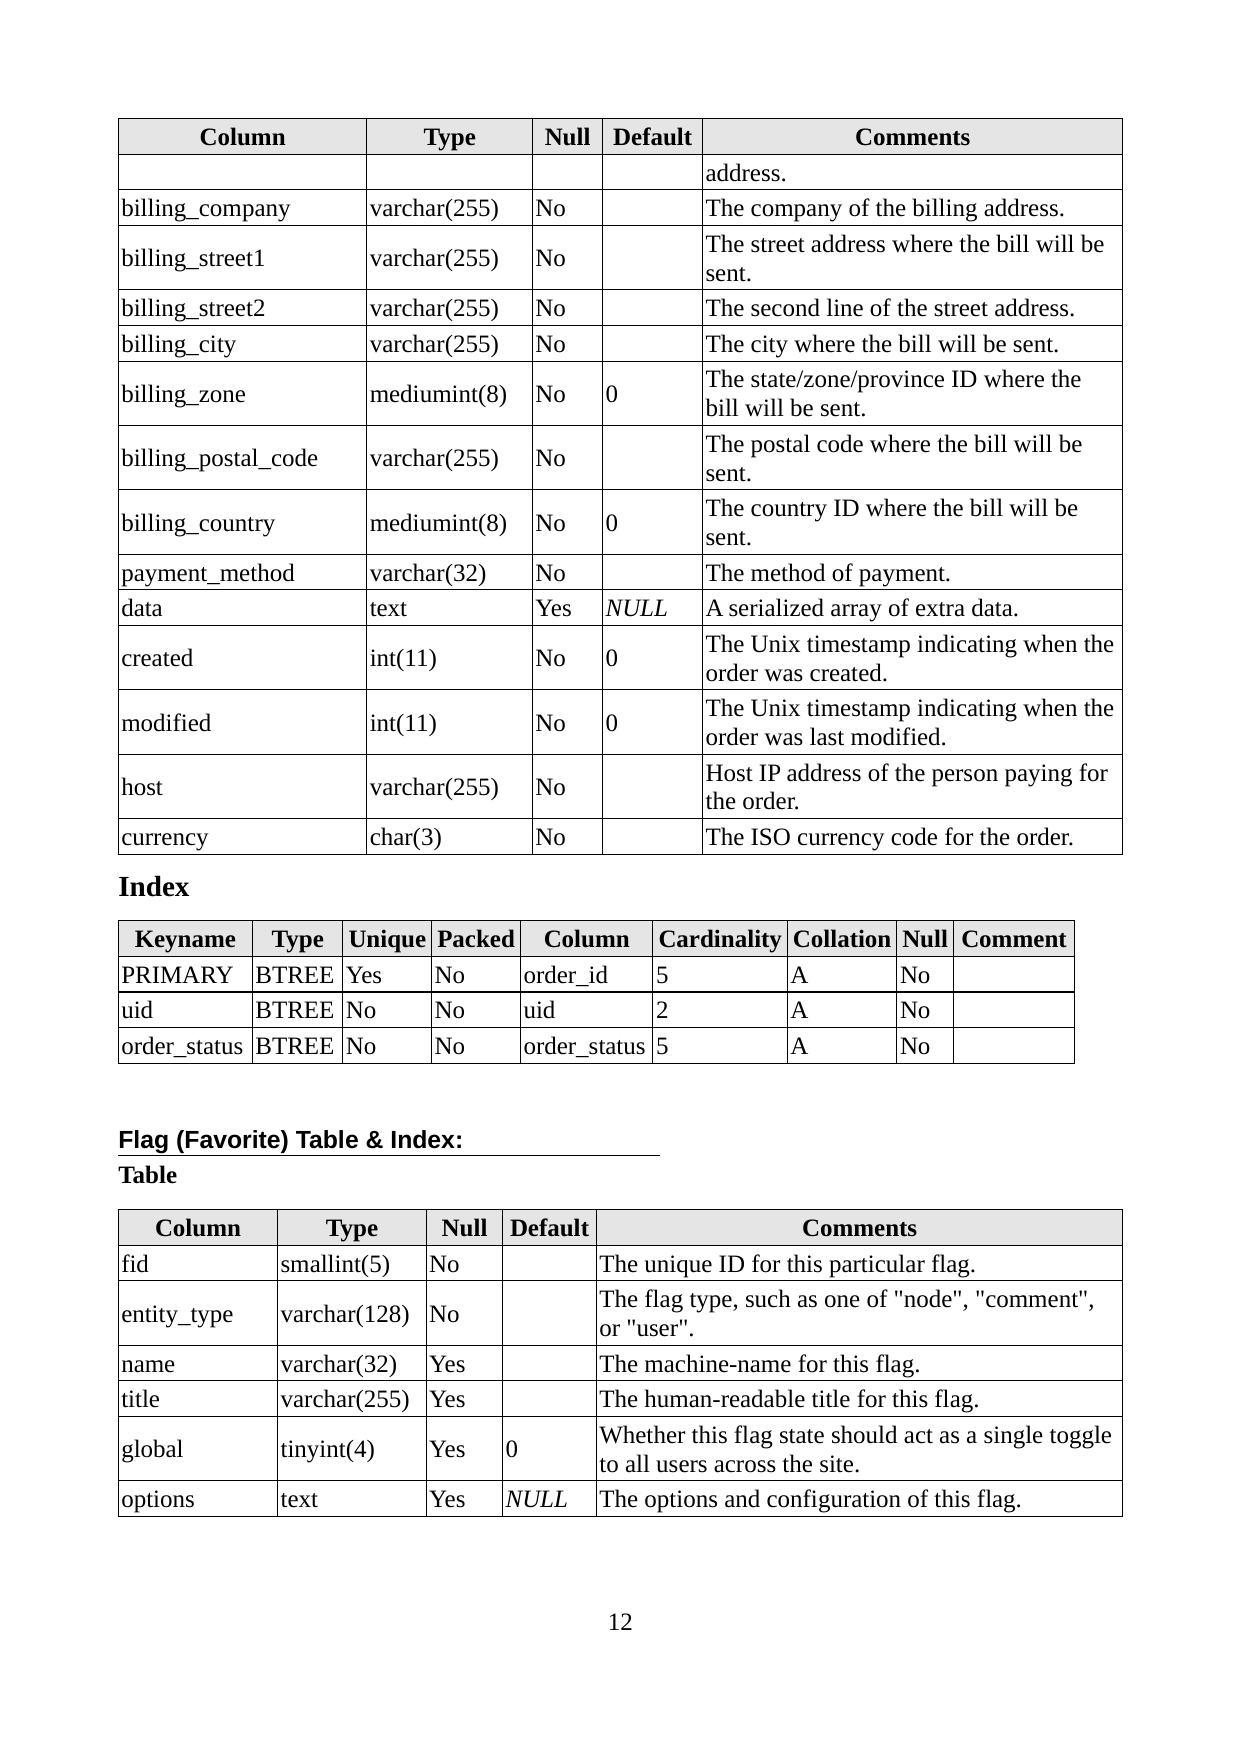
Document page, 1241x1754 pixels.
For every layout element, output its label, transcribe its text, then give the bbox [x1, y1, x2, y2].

table_cell address. [703, 155, 1122, 189]
table_header Unique [343, 921, 431, 956]
table_cell billing_company [119, 190, 366, 225]
table_cell varchar(255) [367, 326, 532, 361]
table_cell payment_method [119, 555, 366, 589]
table_cell text [278, 1481, 426, 1516]
table_cell int(11) [367, 626, 532, 689]
table_cell A [788, 1028, 896, 1063]
table_cell 0 [603, 626, 702, 689]
table_cell [119, 155, 366, 189]
table_cell name [119, 1346, 277, 1380]
table_cell NULL [503, 1481, 596, 1516]
table_cell No [533, 226, 602, 289]
table_cell The flag type, such as one of "node", "comment", or "user". [597, 1281, 1122, 1345]
table_cell No [533, 819, 602, 854]
table_cell varchar(255) [367, 226, 532, 289]
table_cell varchar(128) [278, 1281, 426, 1345]
table_cell 0 [603, 690, 702, 754]
table_cell [503, 1346, 596, 1380]
table_header Null [533, 119, 602, 154]
table_cell The method of payment. [703, 555, 1122, 589]
subtitle Index [118, 869, 1122, 903]
table_header Column [119, 119, 366, 154]
table_cell Yes [427, 1417, 502, 1480]
table_cell A serialized array of extra data. [703, 590, 1122, 625]
subtitle Flag (Favorite) Table & Index: [118, 1125, 1122, 1154]
table_cell 0 [603, 490, 702, 554]
table_cell BTREE [253, 957, 342, 991]
table_cell No [427, 1246, 502, 1280]
table_cell No [533, 290, 602, 325]
table_cell A [788, 957, 896, 991]
table_cell 0 [503, 1417, 596, 1480]
table_header Collation [788, 921, 896, 956]
table_cell PRIMARY [119, 957, 252, 991]
table_cell The second line of the street address. [703, 290, 1122, 325]
table_cell [954, 957, 1074, 991]
table_cell host [119, 755, 366, 818]
table_cell The unique ID for this particular flag. [597, 1246, 1122, 1280]
table_cell [603, 155, 702, 189]
table_cell [533, 155, 602, 189]
table_header Comment [954, 921, 1074, 956]
table_cell varchar(255) [367, 426, 532, 489]
table_cell varchar(255) [367, 290, 532, 325]
table_cell The human-readable title for this flag. [597, 1381, 1122, 1416]
table_cell The Unix timestamp indicating when the order was created. [703, 626, 1122, 689]
table_cell entity_type [119, 1281, 277, 1345]
table_cell 2 [653, 993, 787, 1027]
table_cell [954, 993, 1074, 1027]
table_cell 5 [653, 957, 787, 991]
table_cell char(3) [367, 819, 532, 854]
table_cell No [533, 326, 602, 361]
table_cell BTREE [253, 993, 342, 1027]
table_cell [603, 190, 702, 225]
table_header Cardinality [653, 921, 787, 956]
table_cell int(11) [367, 690, 532, 754]
table_cell No [533, 426, 602, 489]
table_cell The options and configuration of this flag. [597, 1481, 1122, 1516]
table_cell uid [119, 993, 252, 1027]
table_cell No [432, 993, 520, 1027]
table_cell The country ID where the bill will be sent. [703, 490, 1122, 554]
table_cell No [533, 555, 602, 589]
table_cell [367, 155, 532, 189]
table_cell order_id [521, 957, 652, 991]
table_cell The Unix timestamp indicating when the order was last modified. [703, 690, 1122, 754]
table_cell billing_postal_code [119, 426, 366, 489]
table_cell fid [119, 1246, 277, 1280]
table_cell varchar(255) [278, 1381, 426, 1416]
table_cell No [533, 362, 602, 425]
table_cell The city where the bill will be sent. [703, 326, 1122, 361]
table_cell tinyint(4) [278, 1417, 426, 1480]
table_cell title [119, 1381, 277, 1416]
table_header Type [278, 1210, 426, 1245]
table_cell The ISO currency code for the order. [703, 819, 1122, 854]
table_cell No [432, 1028, 520, 1063]
table_cell varchar(255) [367, 755, 532, 818]
table_cell No [897, 957, 953, 991]
table_cell No [343, 993, 431, 1027]
table_header Packed [432, 921, 520, 956]
table_cell order_status [521, 1028, 652, 1063]
table_cell text [367, 590, 532, 625]
table_header Keyname [119, 921, 252, 956]
table_cell Yes [427, 1381, 502, 1416]
table_cell [603, 555, 702, 589]
table_cell currency [119, 819, 366, 854]
table_cell The machine-name for this flag. [597, 1346, 1122, 1380]
table_cell NULL [603, 590, 702, 625]
table_header Null [427, 1210, 502, 1245]
table_header Default [503, 1210, 596, 1245]
table_header Comments [597, 1210, 1122, 1245]
table_cell [603, 819, 702, 854]
table_header Null [897, 921, 953, 956]
table_cell Yes [343, 957, 431, 991]
table_cell No [533, 626, 602, 689]
table_cell billing_street2 [119, 290, 366, 325]
table_header Comments [703, 119, 1122, 154]
table_cell mediumint(8) [367, 362, 532, 425]
table_cell order_status [119, 1028, 252, 1063]
table_header Type [367, 119, 532, 154]
table_cell mediumint(8) [367, 490, 532, 554]
table_cell The postal code where the bill will be sent. [703, 426, 1122, 489]
table_cell billing_country [119, 490, 366, 554]
table_cell No [897, 993, 953, 1027]
table_cell [954, 1028, 1074, 1063]
table_cell Host IP address of the person paying for the order. [703, 755, 1122, 818]
table_header Default [603, 119, 702, 154]
table_cell Yes [427, 1346, 502, 1380]
table_cell The street address where the bill will be sent. [703, 226, 1122, 289]
table_cell varchar(32) [278, 1346, 426, 1380]
table_cell No [533, 190, 602, 225]
table_cell [603, 426, 702, 489]
table_cell Whether this flag state should act as a single toggle to all users across the site. [597, 1417, 1122, 1480]
table_cell [503, 1246, 596, 1280]
table_cell uid [521, 993, 652, 1027]
table_cell [603, 326, 702, 361]
table_cell No [432, 957, 520, 991]
table_cell options [119, 1481, 277, 1516]
table_cell No [897, 1028, 953, 1063]
table_cell The company of the billing address. [703, 190, 1122, 225]
table_cell [603, 226, 702, 289]
table_cell No [533, 490, 602, 554]
table_cell A [788, 993, 896, 1027]
text Table [118, 1160, 1122, 1189]
table_cell varchar(32) [367, 555, 532, 589]
table_cell billing_street1 [119, 226, 366, 289]
table_cell billing_city [119, 326, 366, 361]
table_cell [503, 1281, 596, 1345]
table_cell [503, 1381, 596, 1416]
table_cell [603, 290, 702, 325]
table_cell global [119, 1417, 277, 1480]
table_cell No [427, 1281, 502, 1345]
table_cell The state/zone/province ID where the bill will be sent. [703, 362, 1122, 425]
table_cell billing_zone [119, 362, 366, 425]
table_cell smallint(5) [278, 1246, 426, 1280]
table_cell data [119, 590, 366, 625]
table_cell modified [119, 690, 366, 754]
table_cell BTREE [253, 1028, 342, 1063]
table_cell 5 [653, 1028, 787, 1063]
table_cell created [119, 626, 366, 689]
table_cell Yes [427, 1481, 502, 1516]
table_cell No [533, 755, 602, 818]
table_header Type [253, 921, 342, 956]
table_cell [603, 755, 702, 818]
table_cell Yes [533, 590, 602, 625]
table_cell 0 [603, 362, 702, 425]
table_header Column [521, 921, 652, 956]
table_header Column [119, 1210, 277, 1245]
table_cell varchar(255) [367, 190, 532, 225]
table_cell No [533, 690, 602, 754]
table_cell No [343, 1028, 431, 1063]
